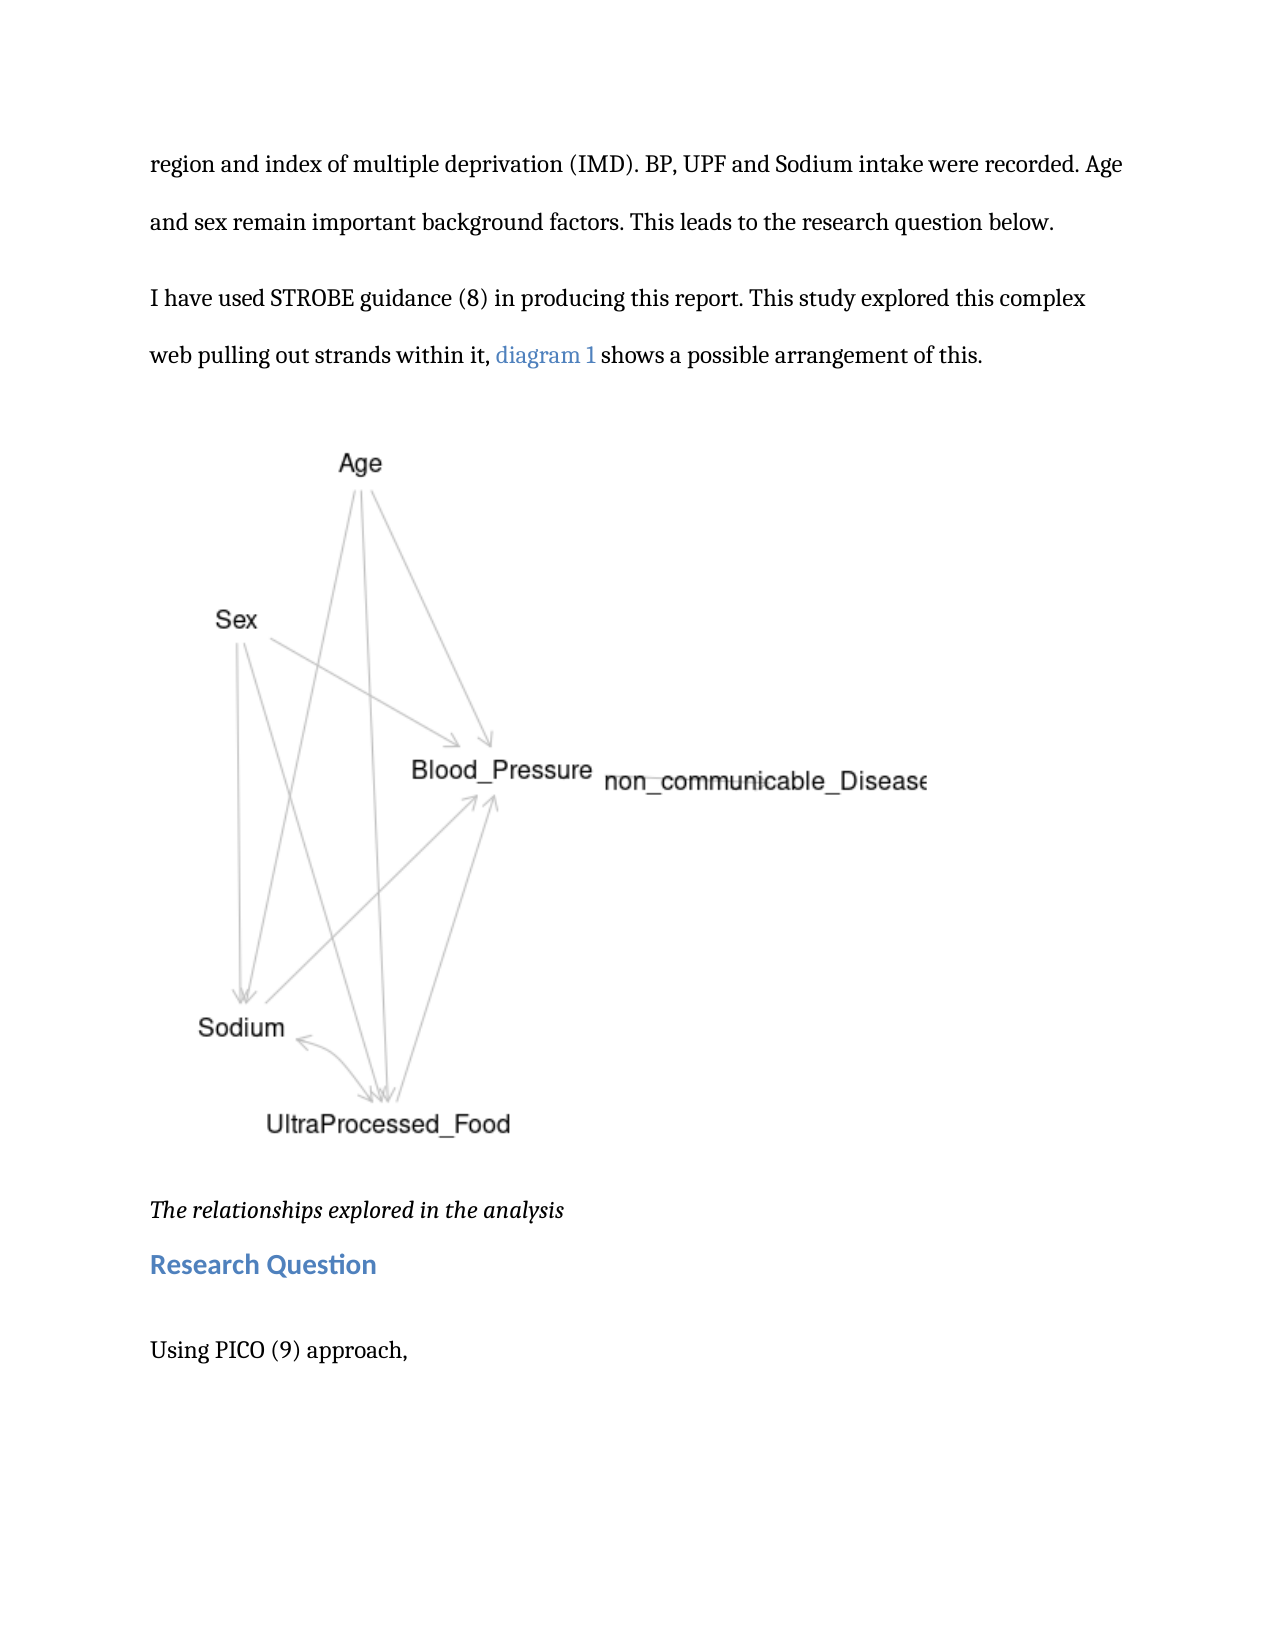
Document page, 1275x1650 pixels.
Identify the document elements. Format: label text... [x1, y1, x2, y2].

subtitle Research Question [150, 1246, 1125, 1281]
text The relationships explored in the analysis [150, 1196, 1125, 1225]
text region and index of multiple deprivation (IMD). BP, UPF and Sodium intake were recorded. Age and sex remain important background factors. This leads to the research question below. [150, 150, 1125, 236]
text I have used STROBE guidance (8) in producing this report. This study explored this complex web pulling out strands within it, diagram 1 shows a possible arrangement of this. [150, 284, 1125, 370]
text Using PICO (9) approach, [150, 1336, 1125, 1364]
picture [168, 417, 927, 1176]
